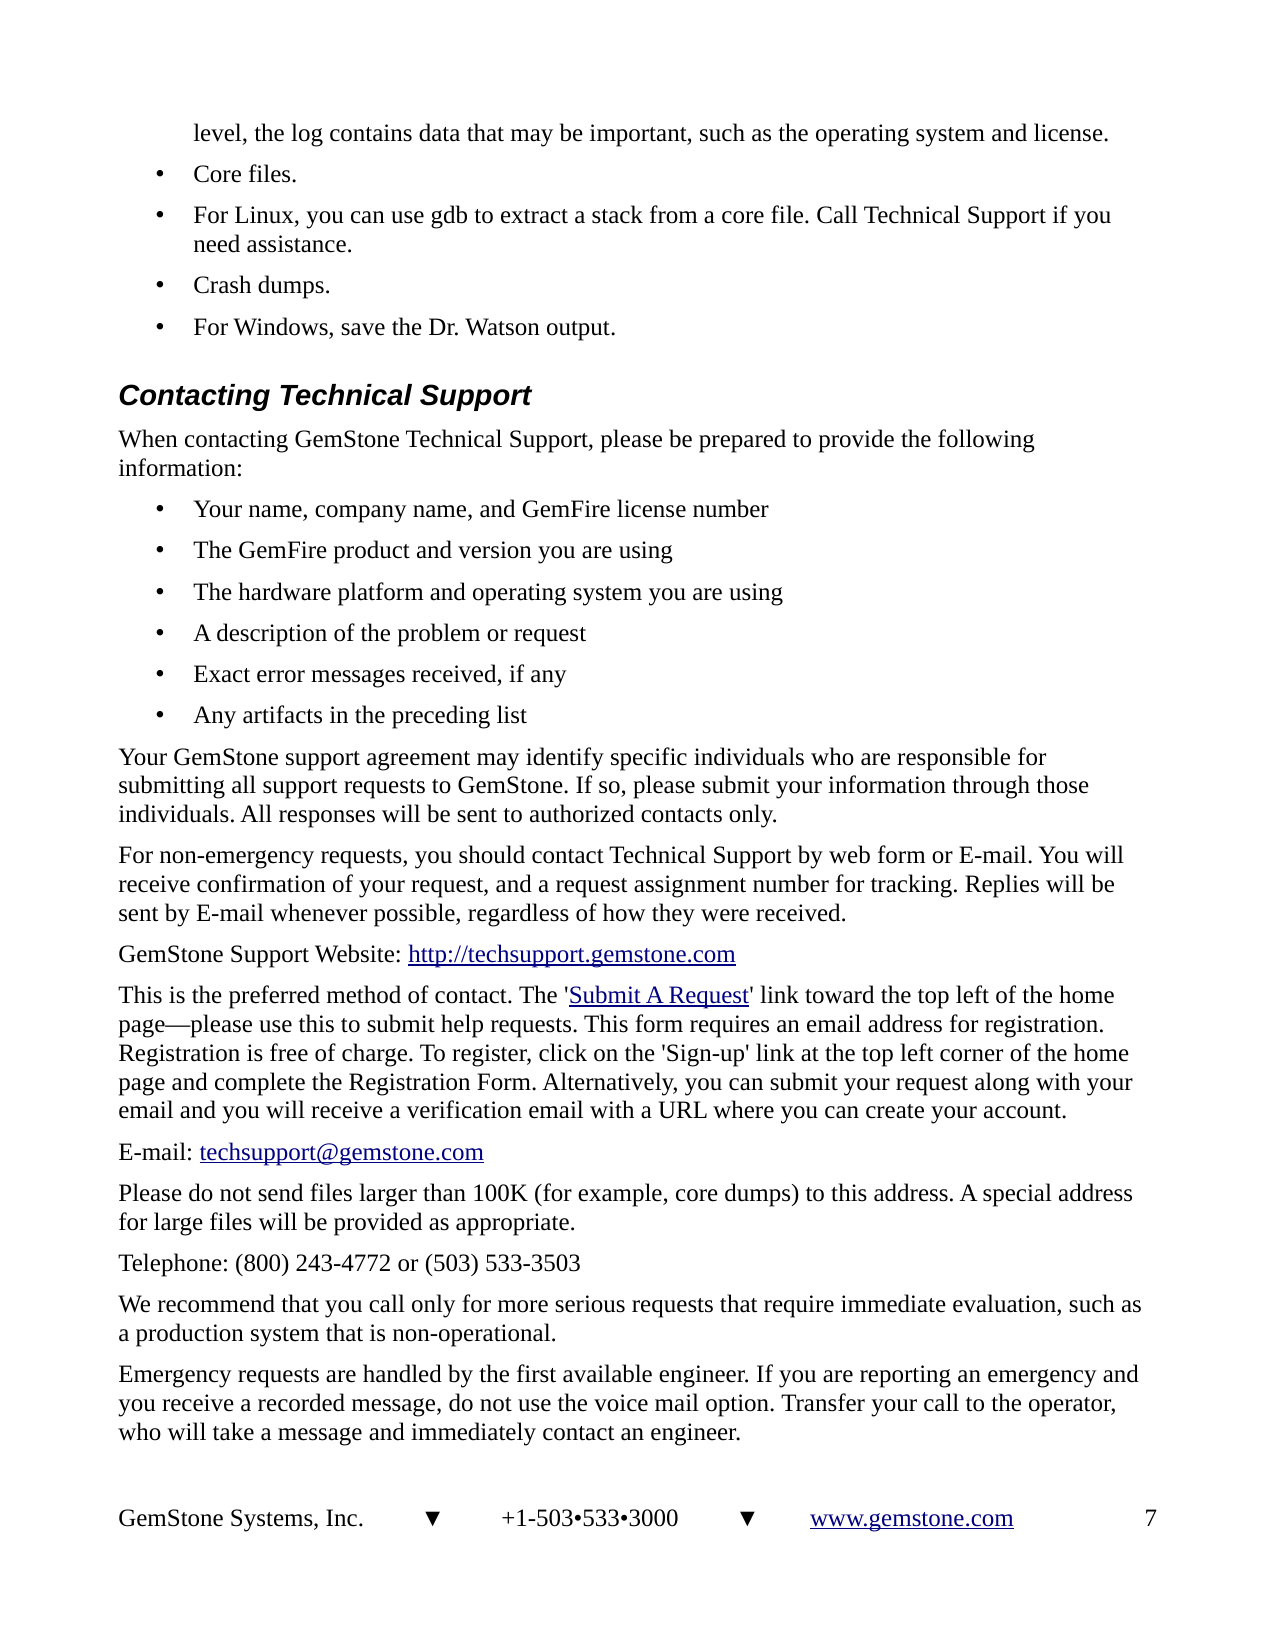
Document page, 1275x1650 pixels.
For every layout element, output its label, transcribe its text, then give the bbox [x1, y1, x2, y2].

text E-mail: techsupport@gemstone.com [118, 1137, 1157, 1165]
list The hardware platform and operating system you are using [156, 577, 1157, 605]
subtitle Contacting Technical Support [118, 378, 1157, 412]
text Emergency requests are handled by the first available engineer. If you are reporting an emergency and you receive a recorded message, do not use the voice mail option. Transfer your call to the operator, who will take a message and immediately contact an engineer. [118, 1359, 1157, 1445]
list Core files. [156, 159, 1157, 188]
text We recommend that you call only for more serious requests that require immediate evaluation, such as a production system that is non-operational. [118, 1289, 1157, 1347]
list level, the log contains data that may be important, such as the operating system and license. [156, 118, 1157, 147]
list Crash dumps. [156, 271, 1157, 299]
text When contacting GemStone Technical Support, please be prepared to provide the following information: [118, 424, 1157, 482]
list A description of the problem or request [156, 618, 1157, 647]
text GemStone Support Website: http://techsupport.gemstone.com [118, 939, 1157, 968]
text For non-emergency requests, you should contact Technical Support by web form or E-mail. You will receive confirmation of your request, and a request assignment number for tracking. Replies will be sent by E-mail whenever possible, regardless of how they were received. [118, 840, 1157, 927]
text This is the preferred method of contact. The 'Submit A Request' link toward the top left of the home page—please use this to submit help requests. This form requires an email address for registration. Registration is free of charge. To register, click on the 'Sign-up' link at the top left corner of the home page and complete the Registration Form. Alternatively, you can submit your request along with your email and you will receive a verification email with a URL where you can create your account. [118, 980, 1157, 1124]
text Telephone: (800) 243-4772 or (503) 533-3503 [118, 1248, 1157, 1277]
list Your name, company name, and GemFire license number [156, 494, 1157, 523]
text Your GemStone support agreement may identify specific individuals who are responsible for submitting all support requests to GemStone. If so, please submit your information through those individuals. All responses will be sent to authorized contacts only. [118, 742, 1157, 828]
text Please do not send files larger than 100K (for example, core dumps) to this address. A special address for large files will be provided as appropriate. [118, 1178, 1157, 1235]
list Any artifacts in the preceding list [156, 700, 1157, 729]
list For Windows, save the Dr. Watson output. [156, 312, 1157, 341]
list The GemFire product and version you are using [156, 535, 1157, 564]
list For Linux, you can use gdb to extract a stack from a core file. Call Technical Support if you need assistance. [156, 201, 1157, 258]
list Exact error messages received, if any [156, 659, 1157, 688]
